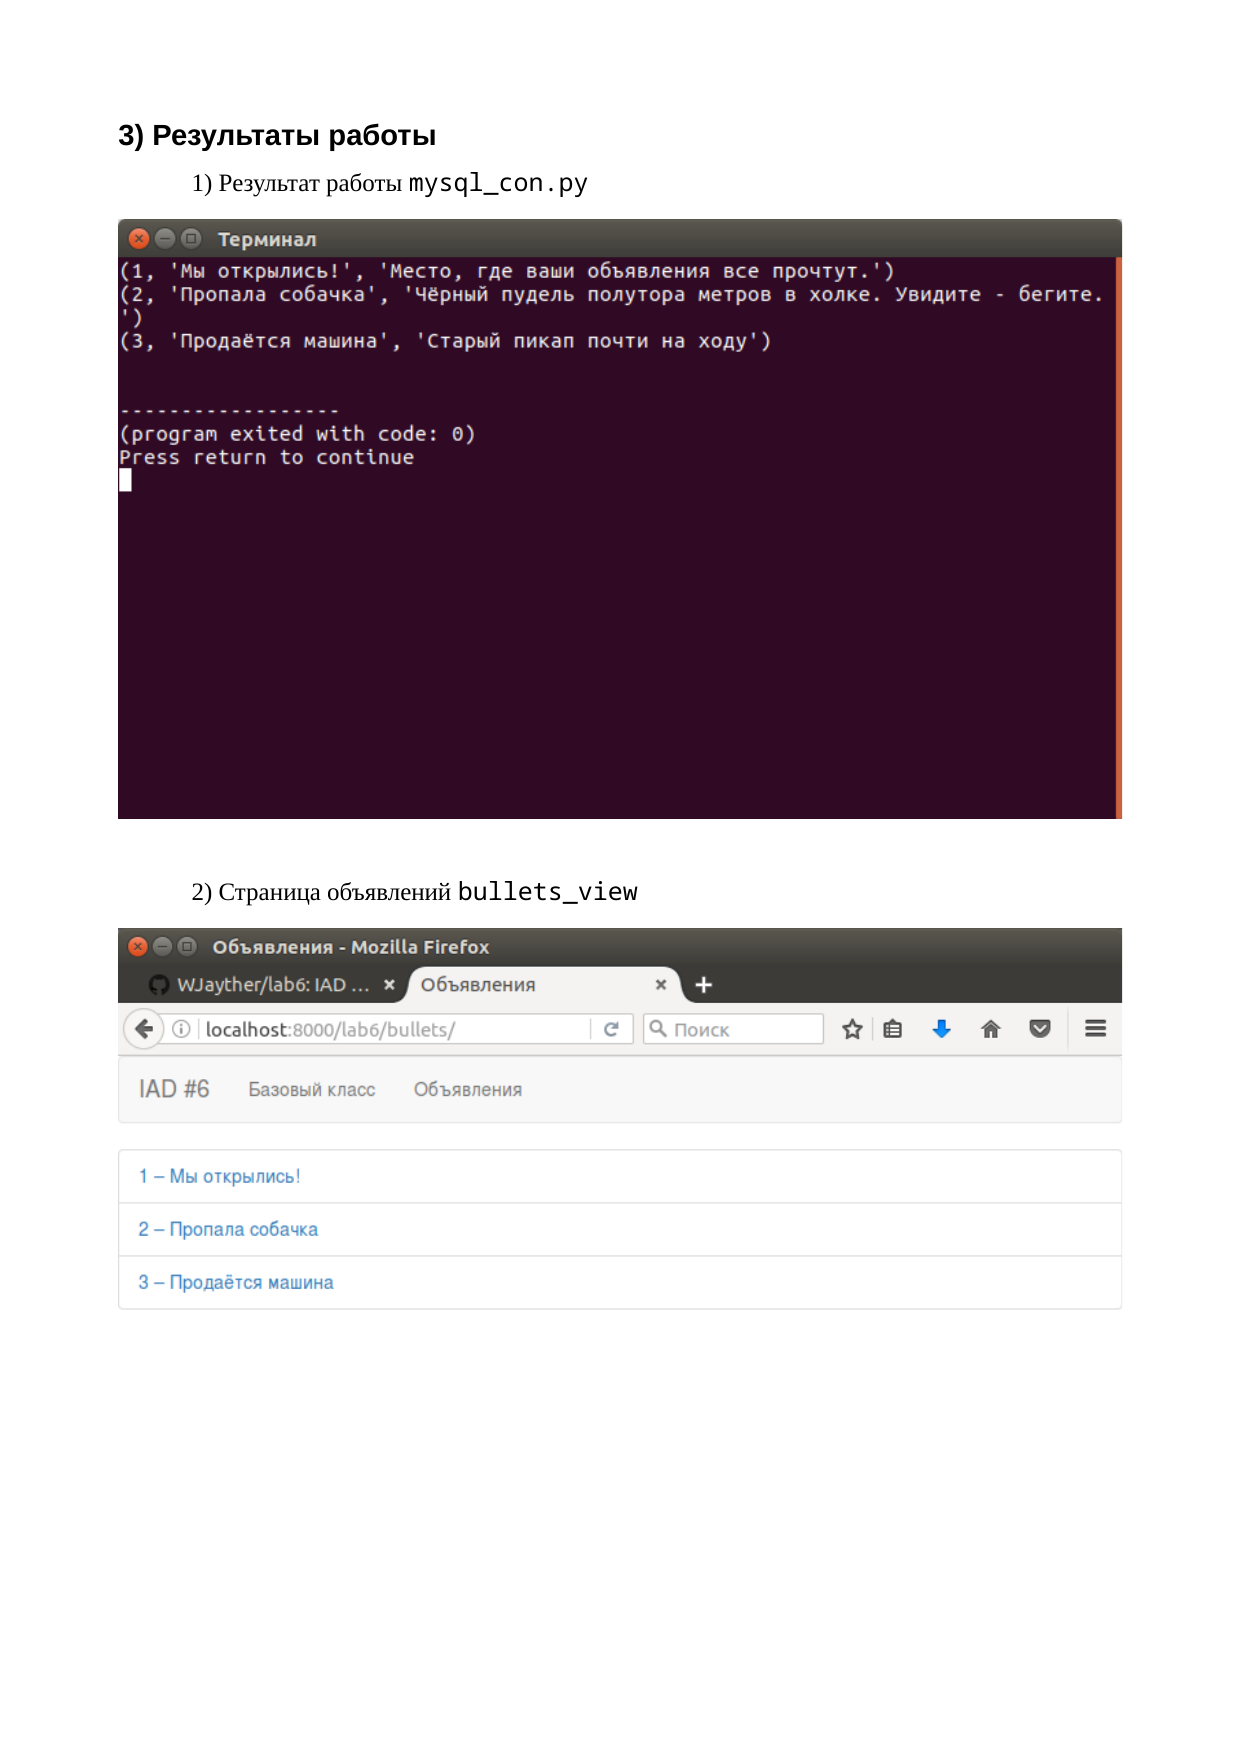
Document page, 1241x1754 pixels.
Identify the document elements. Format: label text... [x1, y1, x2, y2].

subtitle 3) Результаты работы [118, 118, 1122, 152]
text 1) Результат работы mysql_con.py [118, 164, 1122, 198]
text 2) Страница объявлений bullets_view [118, 873, 1122, 907]
